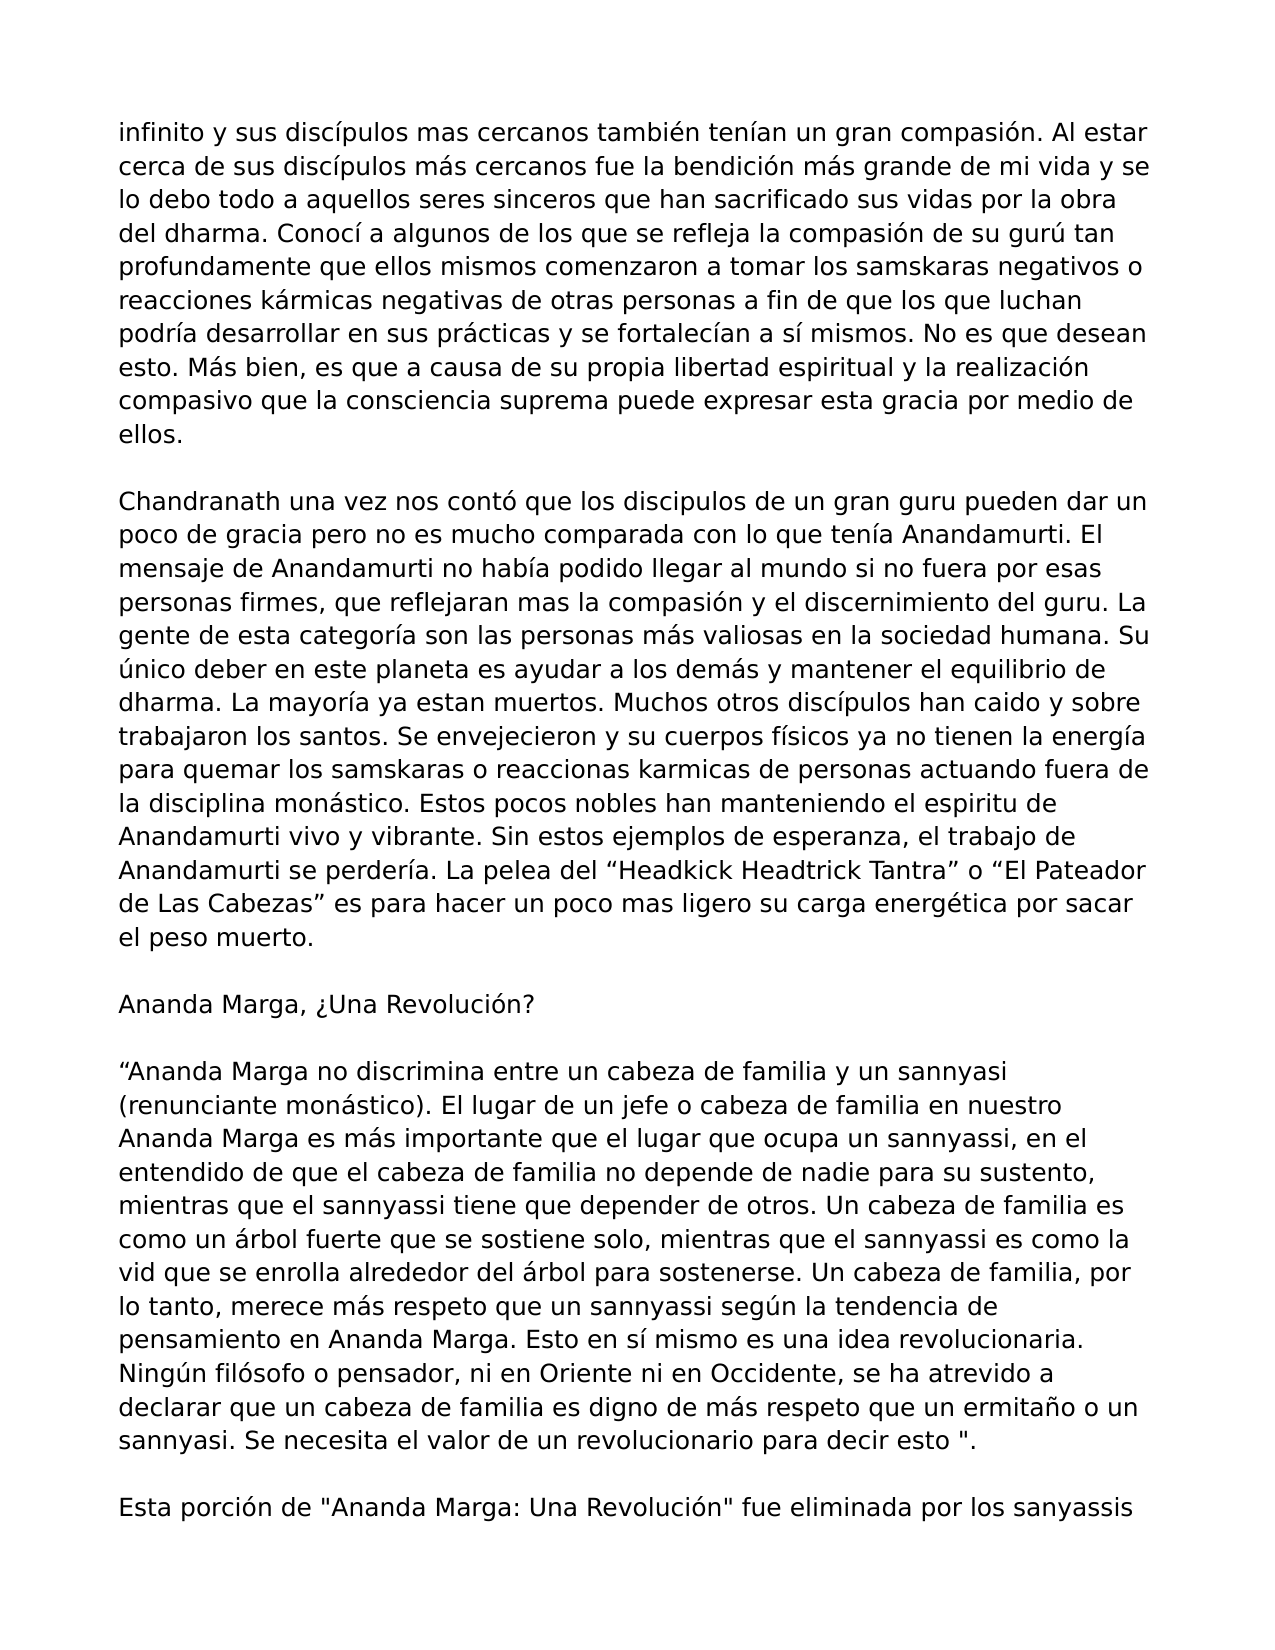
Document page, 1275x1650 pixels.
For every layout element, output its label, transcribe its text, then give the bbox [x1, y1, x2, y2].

text infinito y sus discípulos mas cercanos también tenían un gran compasión. Al estar cerca de sus discípulos más cercanos fue la bendición más grande de mi vida y se lo debo todo a aquellos seres sinceros que han sacrificado sus vidas por la obra del dharma. Conocí a algunos de los que se refleja la compasión de su gurú tan profundamente que ellos mismos comenzaron a tomar los samskaras negativos o reacciones kármicas negativas de otras personas a fin de que los que luchan podría desarrollar en sus prácticas y se fortalecían a sí mismos. No es que desean esto. Más bien, es que a causa de su propia libertad espiritual y la realización compasivo que la consciencia suprema puede expresar esta gracia por medio de ellos. Chandranath una vez nos contó que los discipulos de un gran guru pueden dar un poco de gracia pero no es mucho comparada con lo que tenía Anandamurti. El mensaje de Anandamurti no había podido llegar al mundo si no fuera por esas personas firmes, que reflejaran mas la compasión y el discernimiento del guru. La gente de esta categoría son las personas más valiosas en la sociedad humana. Su único deber en este planeta es ayudar a los demás y mantener el equilibrio de dharma. La mayoría ya estan muertos. Muchos otros discípulos han caido y sobre trabajaron los santos. Se envejecieron y su cuerpos físicos ya no tienen la energía para quemar los samskaras o reaccionas karmicas de personas actuando fuera de la disciplina monástico. Estos pocos nobles han manteniendo el espiritu de Anandamurti vivo y vibrante. Sin estos ejemplos de esperanza, el trabajo de Anandamurti se perdería. La pelea del “Headkick Headtrick Tantra” o “El Pateador de Las Cabezas” es para hacer un poco mas ligero su carga energética por sacar el peso muerto. Ananda Marga, ¿Una Revolución? “Ananda Marga no discrimina entre un cabeza de familia y un sannyasi (renunciante monástico). El lugar de un jefe o cabeza de familia en nuestro Ananda Marga es más importante que el lugar que ocupa un sannyassi, en el entendido de que el cabeza de familia no depende de nadie para su sustento, mientras que el sannyassi tiene que depender de otros. Un cabeza de familia es como un árbol fuerte que se sostiene solo, mientras que el sannyassi es como la vid que se enrolla alrededor del árbol para sostenerse. Un cabeza de familia, por lo tanto, merece más respeto que un sannyassi según la tendencia de pensamiento en Ananda Marga. Esto en sí mismo es una idea revolucionaria. Ningún filósofo o pensador, ni en Oriente ni en Occidente, se ha atrevido a declarar que un cabeza de familia es digno de más respeto que un ermitaño o un sannyasi. Se necesita el valor de un revolucionario para decir esto ". Esta porción de "Ananda Marga: Una Revolución" fue eliminada por los sanyassis [118, 118, 1157, 1522]
